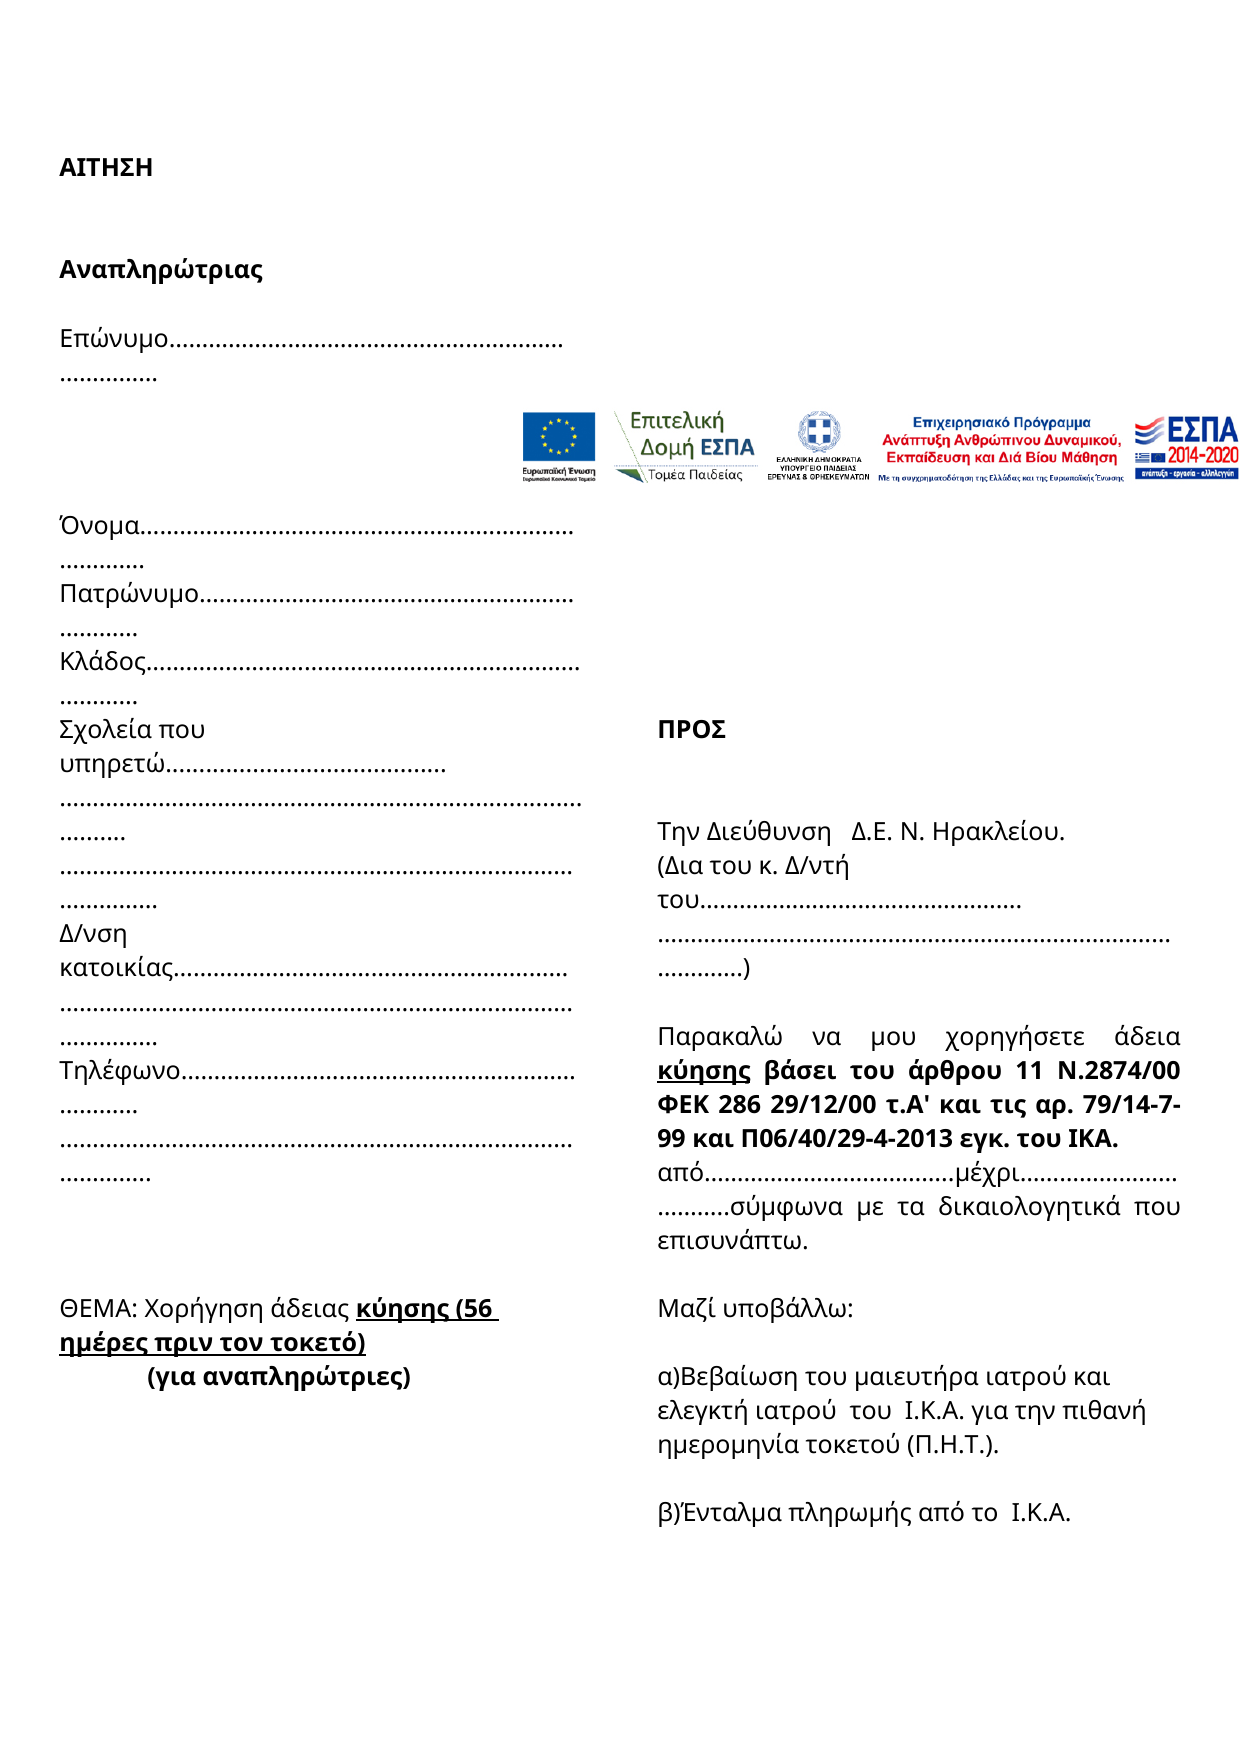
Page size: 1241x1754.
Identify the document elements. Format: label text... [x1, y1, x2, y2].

text Μαζί υποβάλλω: [657, 1291, 1181, 1325]
text Κλάδος…………………………………………………………………… [59, 643, 583, 712]
text ………………………………………………………………………………… [59, 848, 583, 916]
text α)Βεβαίωση του μαιευτήρα ιατρού και ελεγκτή ιατρού του Ι.Κ.Α. για την πιθανή ημερομηνία τοκετού (Π.Η.Τ.). [657, 1359, 1181, 1461]
text (για αναπληρώτριες) [134, 1359, 583, 1393]
text ……………………………………………………………………………….. [59, 1120, 583, 1188]
text Σχολεία που υπηρετώ.......................................... ………………………………………………................................... [59, 712, 583, 848]
text ΑΙΤΗΣΗ [59, 150, 583, 218]
text από………………………………..μέχρι……………………………..σύμφωνα με τα δικαιολογητικά που επισυνάπτω. [657, 1154, 1181, 1257]
text Την Διεύθυνση Δ.Ε. Ν. Ηρακλείου. [657, 814, 1181, 848]
text Όνομα……………………………………………………………………. [59, 388, 583, 575]
text Πατρώνυμο…………………………………………………………… [59, 575, 583, 643]
text Αναπληρώτριας [59, 252, 583, 286]
text β)Ένταλμα πληρωμής από το Ι.Κ.Α. [657, 1495, 1181, 1529]
picture [516, 388, 1241, 508]
text Τηλέφωνο……………………………………………………………… [59, 1052, 583, 1120]
text ΠΡΟΣ [657, 712, 1181, 746]
text Δ/νση κατοικίας…………………………………………………… [59, 916, 583, 984]
text ΘΕΜΑ: Χορήγηση άδειας κύησης (56 ημέρες πριν τον τοκετό) [59, 1291, 583, 1359]
text ………………………………………………………………………………… [59, 984, 583, 1052]
text Επώνυμο………………………………………………………………… [59, 320, 583, 388]
text ……………………………………………………………………………….) [657, 916, 1181, 984]
text Παρακαλώ να μου χορηγήσετε άδεια κύησης βάσει του άρθρου 11 Ν.2874/00 ΦΕΚ 286 29/12/00 τ.Α' και τις αρ. 79/14-7-99 και Π06/40/29-4-2013 εγκ. του ΙΚΑ. [657, 1018, 1181, 1154]
text (Δια του κ. Δ/ντή του…………………………………………. [657, 848, 1181, 916]
